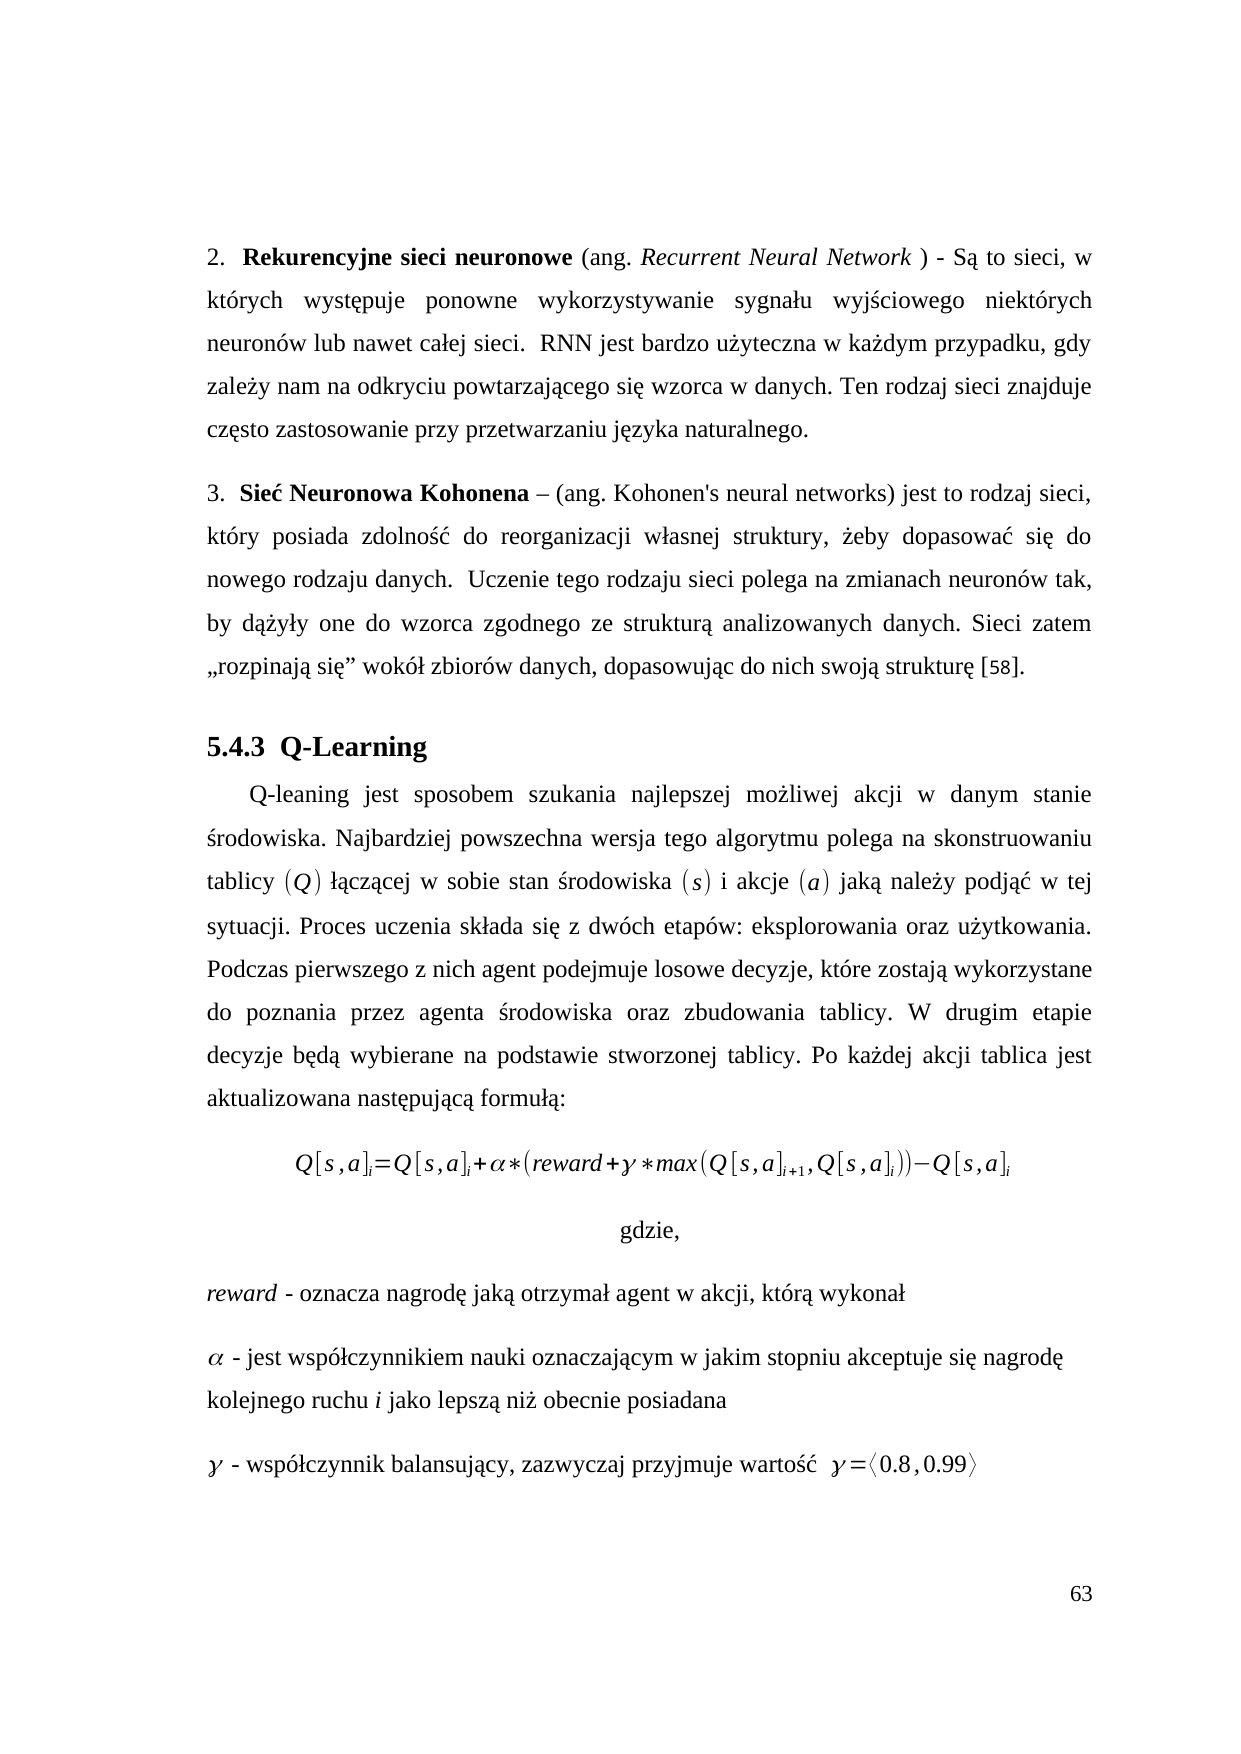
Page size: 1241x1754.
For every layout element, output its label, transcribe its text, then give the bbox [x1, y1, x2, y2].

text - jest współczynnikiem nauki oznaczającym w jakim stopniu akceptuje się nagrodę kolejnego ruchu jako lepszą niż obecnie posiadana [207, 1342, 1093, 1414]
text Q-leaning jest sposobem szukania najlepszej możliwej akcji w danym stanie środowiska. Najbardziej powszechna wersja tego algorytmu polega na skonstruowaniu tablicy łączącej w sobie stan środowiska i akcje jaką należy podjąć w tej sytuacji. Proces uczenia składa się z dwóch etapów: eksplorowania oraz użytkowania. Podczas pierwszego z nich agent podejmuje losowe decyzje, które zostają wykorzystane do poznania przez agenta środowiska oraz zbudowania tablicy. W drugim etapie decyzje będą wybierane na podstawie stworzonej tablicy. Po każdej akcji tablica jest aktualizowana następującą formułą: [207, 775, 1093, 1112]
text 2. Rekurencyjne sieci neuronowe (ang. Recurrent Neural Network ) - Są to sieci, w których występuje ponowne wykorzystywanie sygnału wyjściowego niektórych neuronów lub nawet całej sieci. RNN jest bardzo użyteczna w każdym przypadku, gdy zależy nam na odkryciu powtarzającego się wzorca w danych. Ten rodzaj sieci znajduje często zastosowanie przy przetwarzaniu języka naturalnego. [207, 242, 1093, 443]
text - współczynnik balansujący, zazwyczaj przyjmuje wartość [207, 1449, 1093, 1479]
text gdzie, [207, 1215, 1093, 1243]
text - oznacza nagrodę jaką otrzymał agent w akcji, którą wykonał [207, 1278, 1093, 1307]
subtitle 5.4.3 Q-Learning [207, 729, 1093, 763]
text 3. Sieć Neuronowa Kohonena – (ang. Kohonen's neural networks) jest to rodzaj sieci, który posiada zdolność do reorganizacji własnej struktury, żeby dopasować się do nowego rodzaju danych. Uczenie tego rodzaju sieci polega na zmianach neuronów tak, by dążyły one do wzorca zgodnego ze strukturą analizowanych danych. Sieci zatem „rozpinają się” wokół zbiorów danych, dopasowując do nich swoją strukturę []. [207, 478, 1093, 679]
